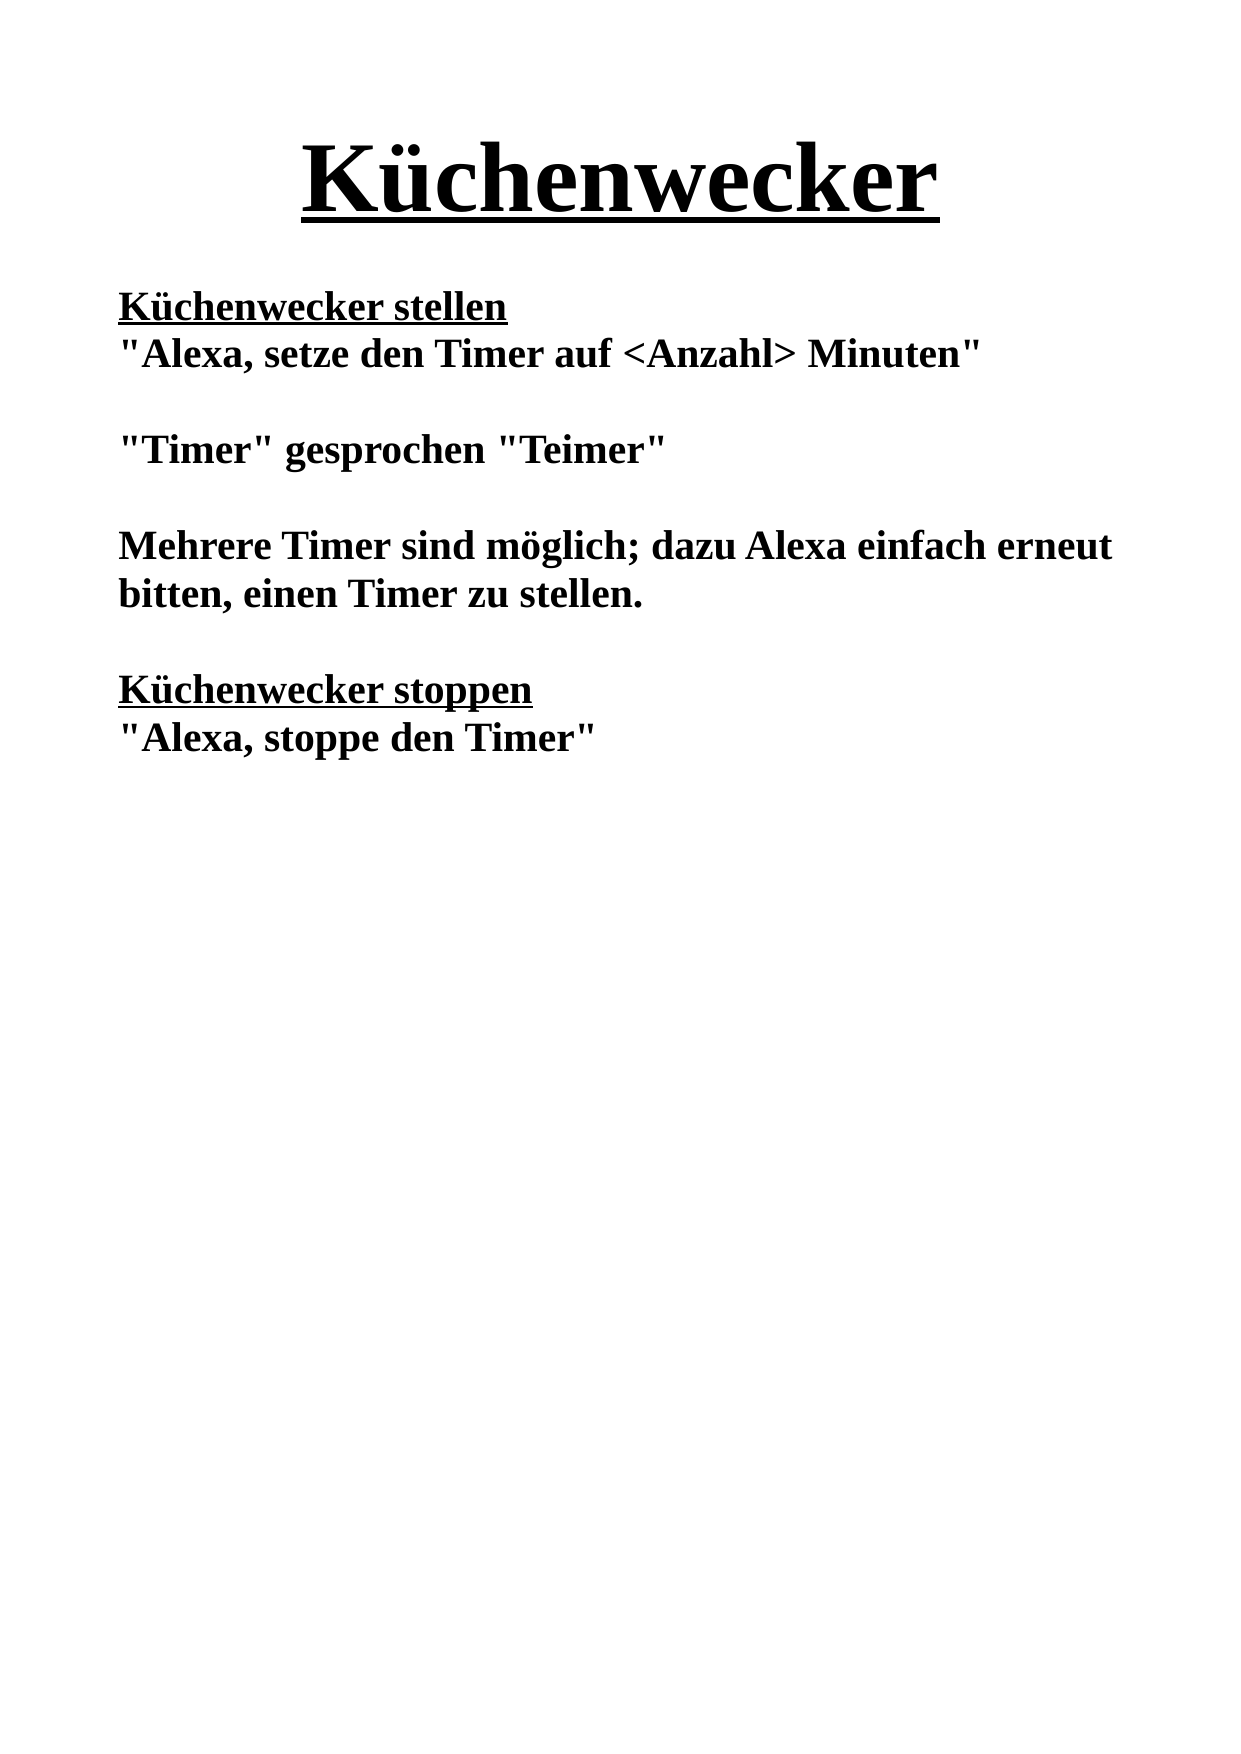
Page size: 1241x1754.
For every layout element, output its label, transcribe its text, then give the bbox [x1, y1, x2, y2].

text "Alexa, setze den Timer auf <Anzahl> Minuten" [118, 329, 1122, 377]
text Küchenwecker stellen [118, 281, 1122, 329]
text Mehrere Timer sind möglich; dazu Alexa einfach erneut bitten, einen Timer zu stellen. [118, 521, 1122, 616]
text Küchenwecker [118, 118, 1122, 233]
text "Timer" gesprochen "Teimer" [118, 425, 1122, 473]
text "Alexa, stoppe den Timer" [118, 712, 1122, 760]
text Küchenwecker stoppen [118, 664, 1122, 712]
